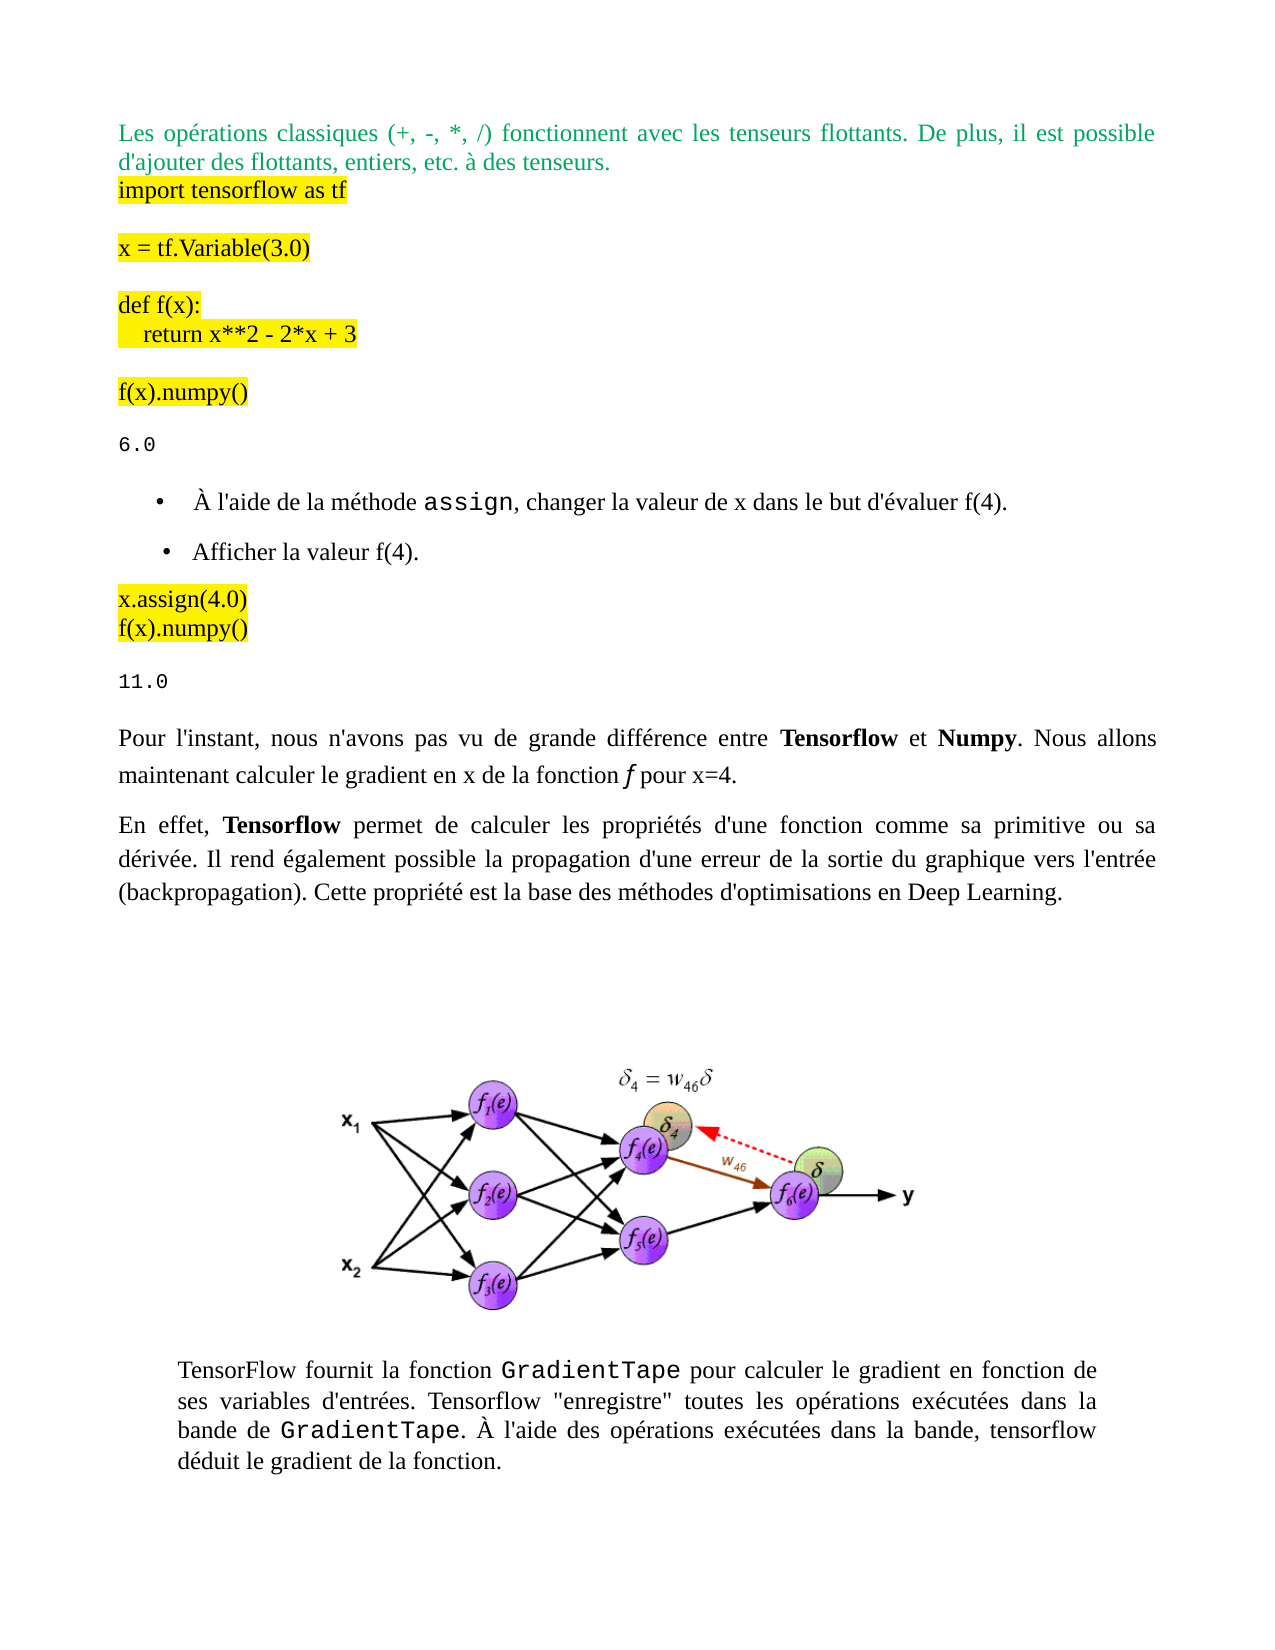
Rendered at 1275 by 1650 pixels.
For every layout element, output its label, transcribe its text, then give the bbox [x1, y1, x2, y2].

text Les opérations classiques (+, -, *, /) fonctionnent avec les tenseurs flottants. De plus, il est possible d'ajouter des flottants, entiers, etc. à des tenseurs. [118, 118, 1157, 176]
text En effet, Tensorflow permet de calculer les propriétés d'une fonction comme sa primitive ou sa dérivée. Il rend également possible la propagation d'une erreur de la sortie du graphique vers l'entrée (backpropagation). Cette propriété est la base des méthodes d'optimisations en Deep Learning. [118, 811, 1157, 905]
text return x**2 - 2*x + 3 [118, 319, 1157, 348]
text def f(x): [118, 291, 1157, 319]
list Afficher la valeur f(4). [162, 537, 1157, 566]
text x.assign(4.0) [118, 584, 1157, 613]
text f(x).numpy() [118, 613, 1157, 642]
text Pour l'instant, nous n'avons pas vu de grande différence entre Tensorflow et Numpy. Nous allons maintenant calculer le gradient en x de la fonction f pour x=4. [118, 723, 1157, 791]
text import tensorflow as tf [118, 176, 1157, 204]
text 6.0 [118, 434, 1157, 458]
text TensorFlow fournit la fonction GradientTape pour calculer le gradient en fonction de ses variables d'entrées. Tensorflow "enregistre" toutes les opérations exécutées dans la bande de GradientTape. À l'aide des opérations exécutées dans la bande, tensorflow déduit le gradient de la fonction. [177, 1356, 1098, 1475]
text f(x).numpy() [118, 377, 1157, 406]
list À l'aide de la méthode assign, changer la valeur de x dans le but d'évaluer f(4). [156, 487, 1157, 518]
picture [342, 924, 933, 1336]
text x = tf.Variable(3.0) [118, 233, 1157, 262]
text 11.0 [118, 671, 1157, 694]
